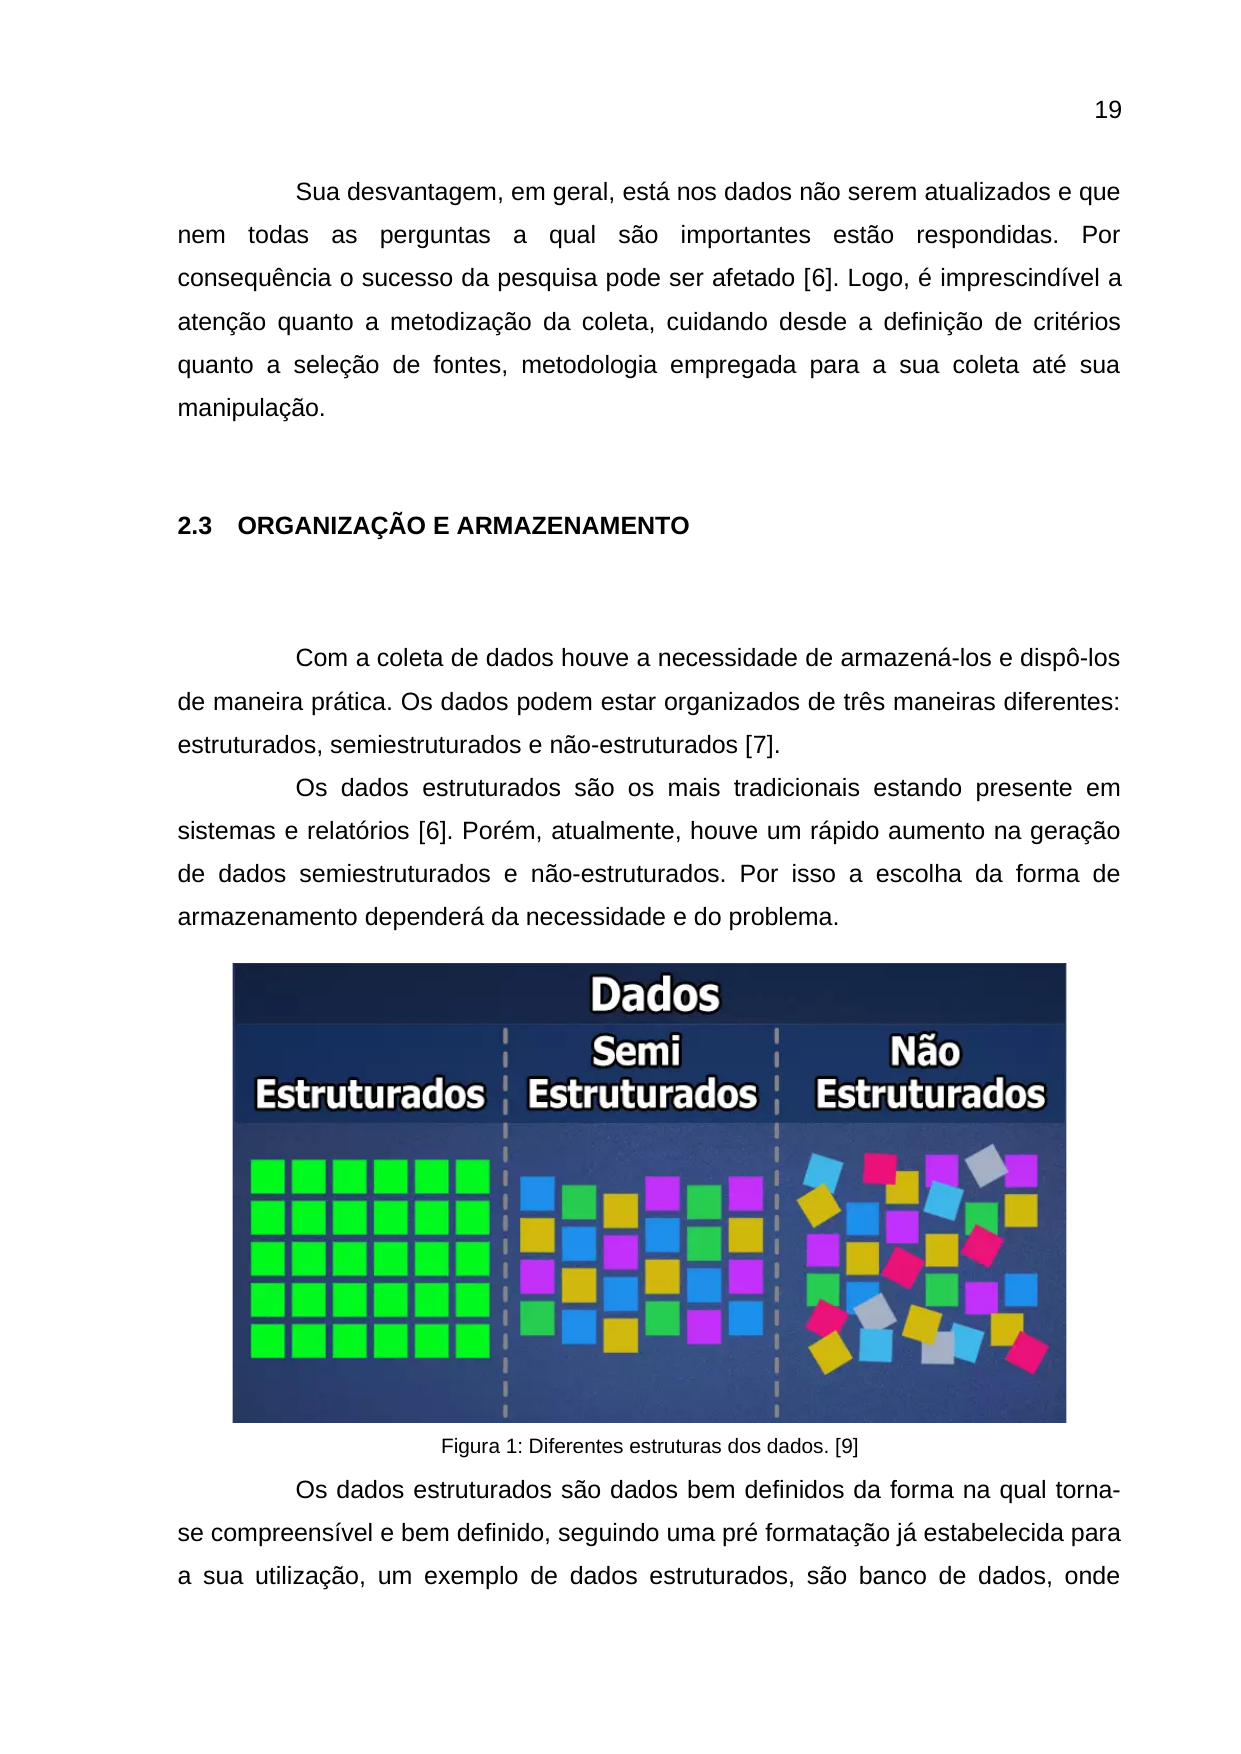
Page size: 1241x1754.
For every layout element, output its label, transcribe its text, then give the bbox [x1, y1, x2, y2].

picture [232, 963, 1067, 1423]
text Com a coleta de dados houve a necessidade de armazená-los e dispô-los de maneira prática. Os dados podem estar organizados de três maneiras diferentes: estruturados, semiestruturados e não-estruturados [7]. [177, 643, 1122, 758]
text Os dados estruturados são dados bem definidos da forma na qual torna-se compreensível e bem definido, seguindo uma pré formatação já estabelecida para a sua utilização, um exemplo de dados estruturados, são banco de dados, onde [177, 988, 1122, 1590]
text Figura 1: Diferentes estruturas dos dados. [9] [233, 1423, 1066, 1458]
subtitle Organização e armazenamento [177, 511, 1122, 540]
text Os dados estruturados são os mais tradicionais estando presente em sistemas e relatórios [6]. Porém, atualmente, houve um rápido aumento na geração de dados semiestruturados e não-estruturados. Por isso a escolha da forma de armazenamento dependerá da necessidade e do problema. [177, 773, 1122, 931]
text Sua desvantagem, em geral, está nos dados não serem atualizados e que nem todas as perguntas a qual são importantes estão respondidas. Por consequência o sucesso da pesquisa pode ser afetado [6]. Logo, é imprescindível a atenção quanto a metodização da coleta, cuidando desde a definição de critérios quanto a seleção de fontes, metodologia empregada para a sua coleta até sua manipulação. [177, 177, 1122, 422]
